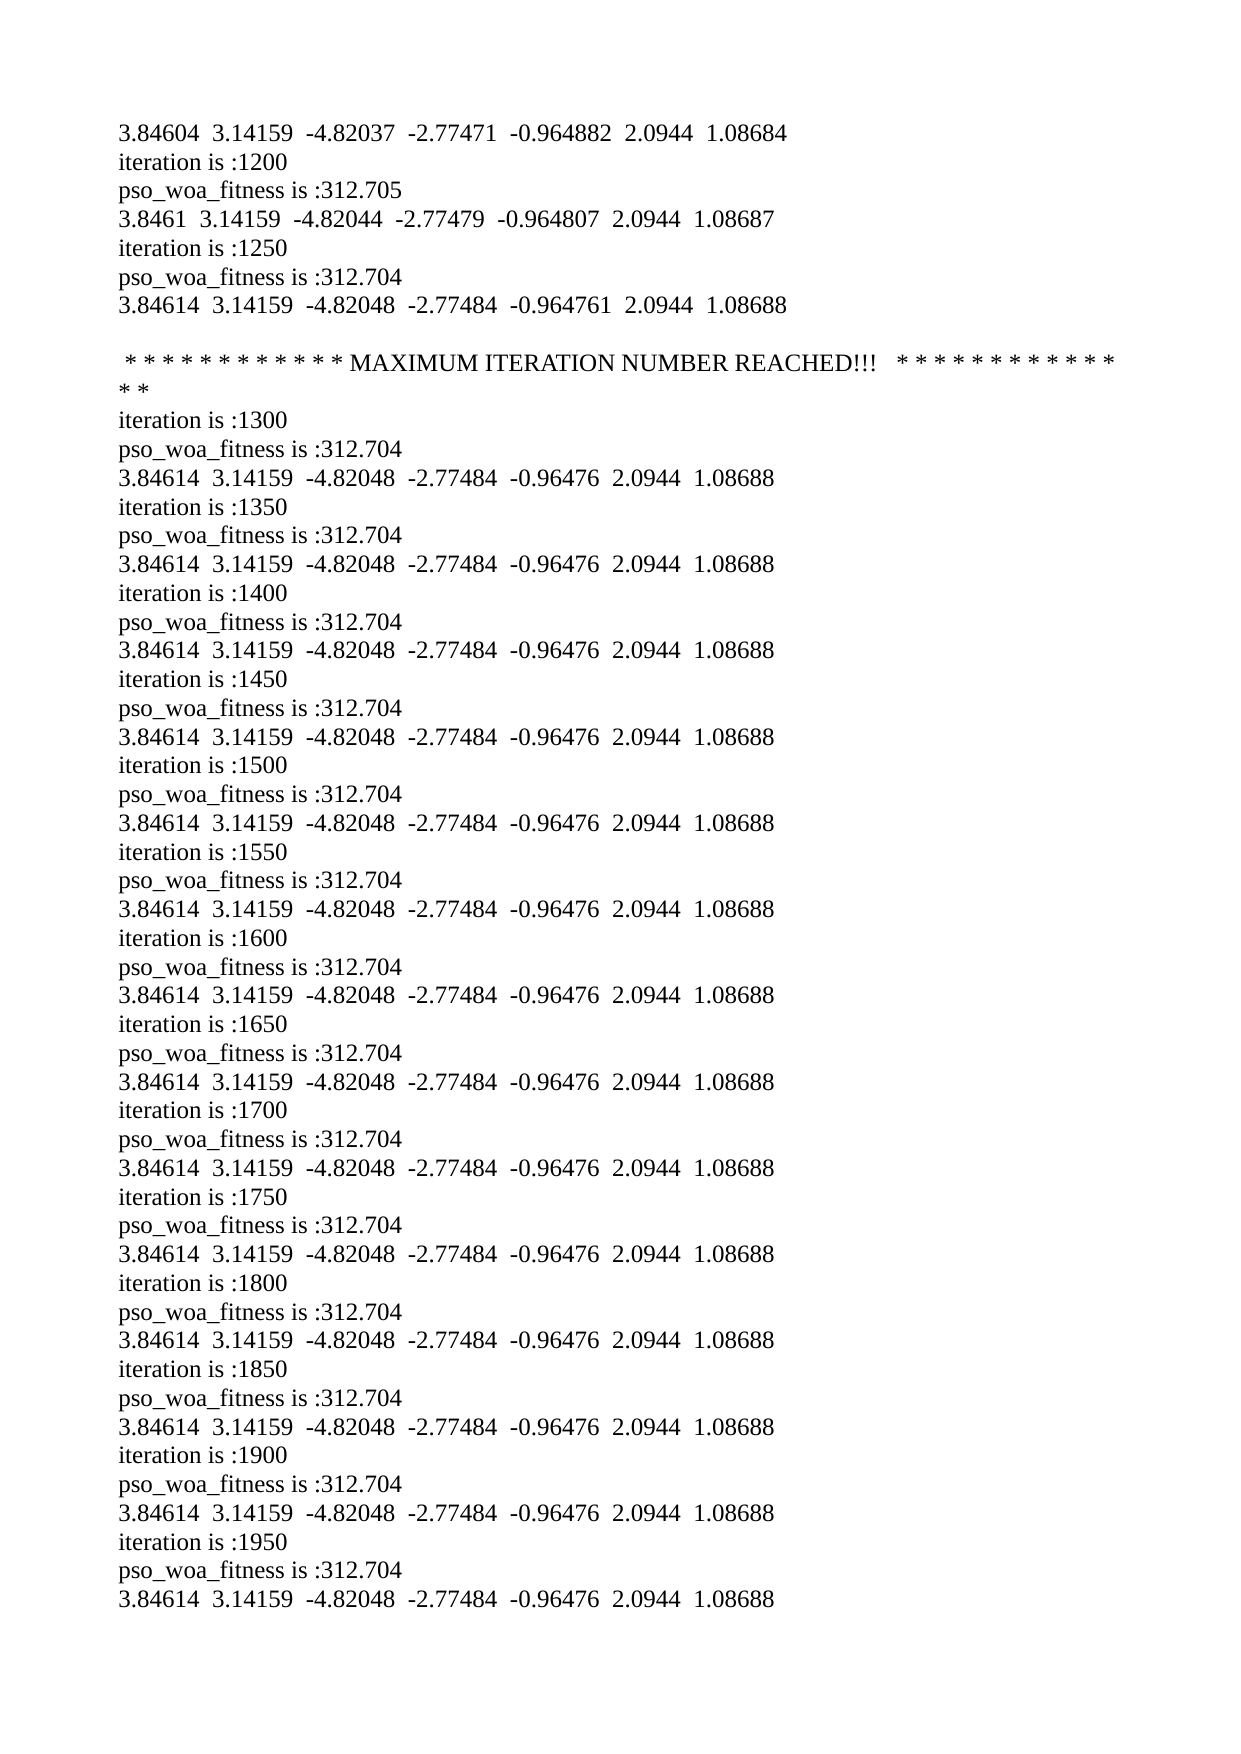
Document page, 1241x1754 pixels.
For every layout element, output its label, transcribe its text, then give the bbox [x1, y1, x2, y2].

text 3.84614 3.14159 -4.82048 -2.77484 -0.96476 2.0944 1.08688 [118, 1412, 1122, 1441]
text iteration is :1650 [118, 1009, 1122, 1038]
text iteration is :1800 [118, 1268, 1122, 1297]
text 3.84614 3.14159 -4.82048 -2.77484 -0.96476 2.0944 1.08688 [118, 808, 1122, 837]
text 3.84614 3.14159 -4.82048 -2.77484 -0.96476 2.0944 1.08688 [118, 1498, 1122, 1527]
text 3.84614 3.14159 -4.82048 -2.77484 -0.96476 2.0944 1.08688 [118, 1153, 1122, 1182]
text pso_woa_fitness is :312.704 [118, 521, 1122, 549]
text 3.84614 3.14159 -4.82048 -2.77484 -0.96476 2.0944 1.08688 [118, 1067, 1122, 1096]
text pso_woa_fitness is :312.704 [118, 434, 1122, 463]
text 3.8461 3.14159 -4.82044 -2.77479 -0.964807 2.0944 1.08687 [118, 204, 1122, 233]
text pso_woa_fitness is :312.704 [118, 1556, 1122, 1584]
text pso_woa_fitness is :312.704 [118, 1038, 1122, 1067]
text pso_woa_fitness is :312.704 [118, 779, 1122, 808]
text pso_woa_fitness is :312.704 [118, 1469, 1122, 1498]
text iteration is :1450 [118, 664, 1122, 693]
text pso_woa_fitness is :312.704 [118, 262, 1122, 291]
text pso_woa_fitness is :312.704 [118, 1124, 1122, 1153]
text iteration is :1300 [118, 406, 1122, 434]
text pso_woa_fitness is :312.704 [118, 693, 1122, 722]
text pso_woa_fitness is :312.704 [118, 1211, 1122, 1239]
text iteration is :1200 [118, 147, 1122, 176]
text 3.84614 3.14159 -4.82048 -2.77484 -0.96476 2.0944 1.08688 [118, 894, 1122, 923]
text pso_woa_fitness is :312.704 [118, 1297, 1122, 1326]
text 3.84614 3.14159 -4.82048 -2.77484 -0.96476 2.0944 1.08688 [118, 636, 1122, 664]
text 3.84614 3.14159 -4.82048 -2.77484 -0.96476 2.0944 1.08688 [118, 722, 1122, 751]
text * * * * * * * * * * * * MAXIMUM ITERATION NUMBER REACHED!!! * * * * * * * * * * * * * * [118, 348, 1122, 406]
text 3.84614 3.14159 -4.82048 -2.77484 -0.964761 2.0944 1.08688 [118, 291, 1122, 319]
text 3.84614 3.14159 -4.82048 -2.77484 -0.96476 2.0944 1.08688 [118, 1239, 1122, 1268]
text pso_woa_fitness is :312.704 [118, 607, 1122, 636]
text 3.84614 3.14159 -4.82048 -2.77484 -0.96476 2.0944 1.08688 [118, 1326, 1122, 1354]
text 3.84614 3.14159 -4.82048 -2.77484 -0.96476 2.0944 1.08688 [118, 549, 1122, 578]
text iteration is :1700 [118, 1096, 1122, 1124]
text iteration is :1750 [118, 1182, 1122, 1211]
text iteration is :1850 [118, 1354, 1122, 1383]
text pso_woa_fitness is :312.704 [118, 1383, 1122, 1412]
text iteration is :1550 [118, 837, 1122, 866]
text pso_woa_fitness is :312.705 [118, 176, 1122, 204]
text iteration is :1900 [118, 1441, 1122, 1469]
text iteration is :1500 [118, 751, 1122, 779]
text 3.84604 3.14159 -4.82037 -2.77471 -0.964882 2.0944 1.08684 [118, 118, 1122, 147]
text iteration is :1600 [118, 923, 1122, 952]
text pso_woa_fitness is :312.704 [118, 866, 1122, 894]
text pso_woa_fitness is :312.704 [118, 952, 1122, 981]
text iteration is :1250 [118, 233, 1122, 262]
text 3.84614 3.14159 -4.82048 -2.77484 -0.96476 2.0944 1.08688 [118, 1584, 1122, 1613]
text iteration is :1950 [118, 1527, 1122, 1556]
text 3.84614 3.14159 -4.82048 -2.77484 -0.96476 2.0944 1.08688 [118, 981, 1122, 1009]
text 3.84614 3.14159 -4.82048 -2.77484 -0.96476 2.0944 1.08688 [118, 463, 1122, 492]
text iteration is :1350 [118, 492, 1122, 521]
text iteration is :1400 [118, 578, 1122, 607]
